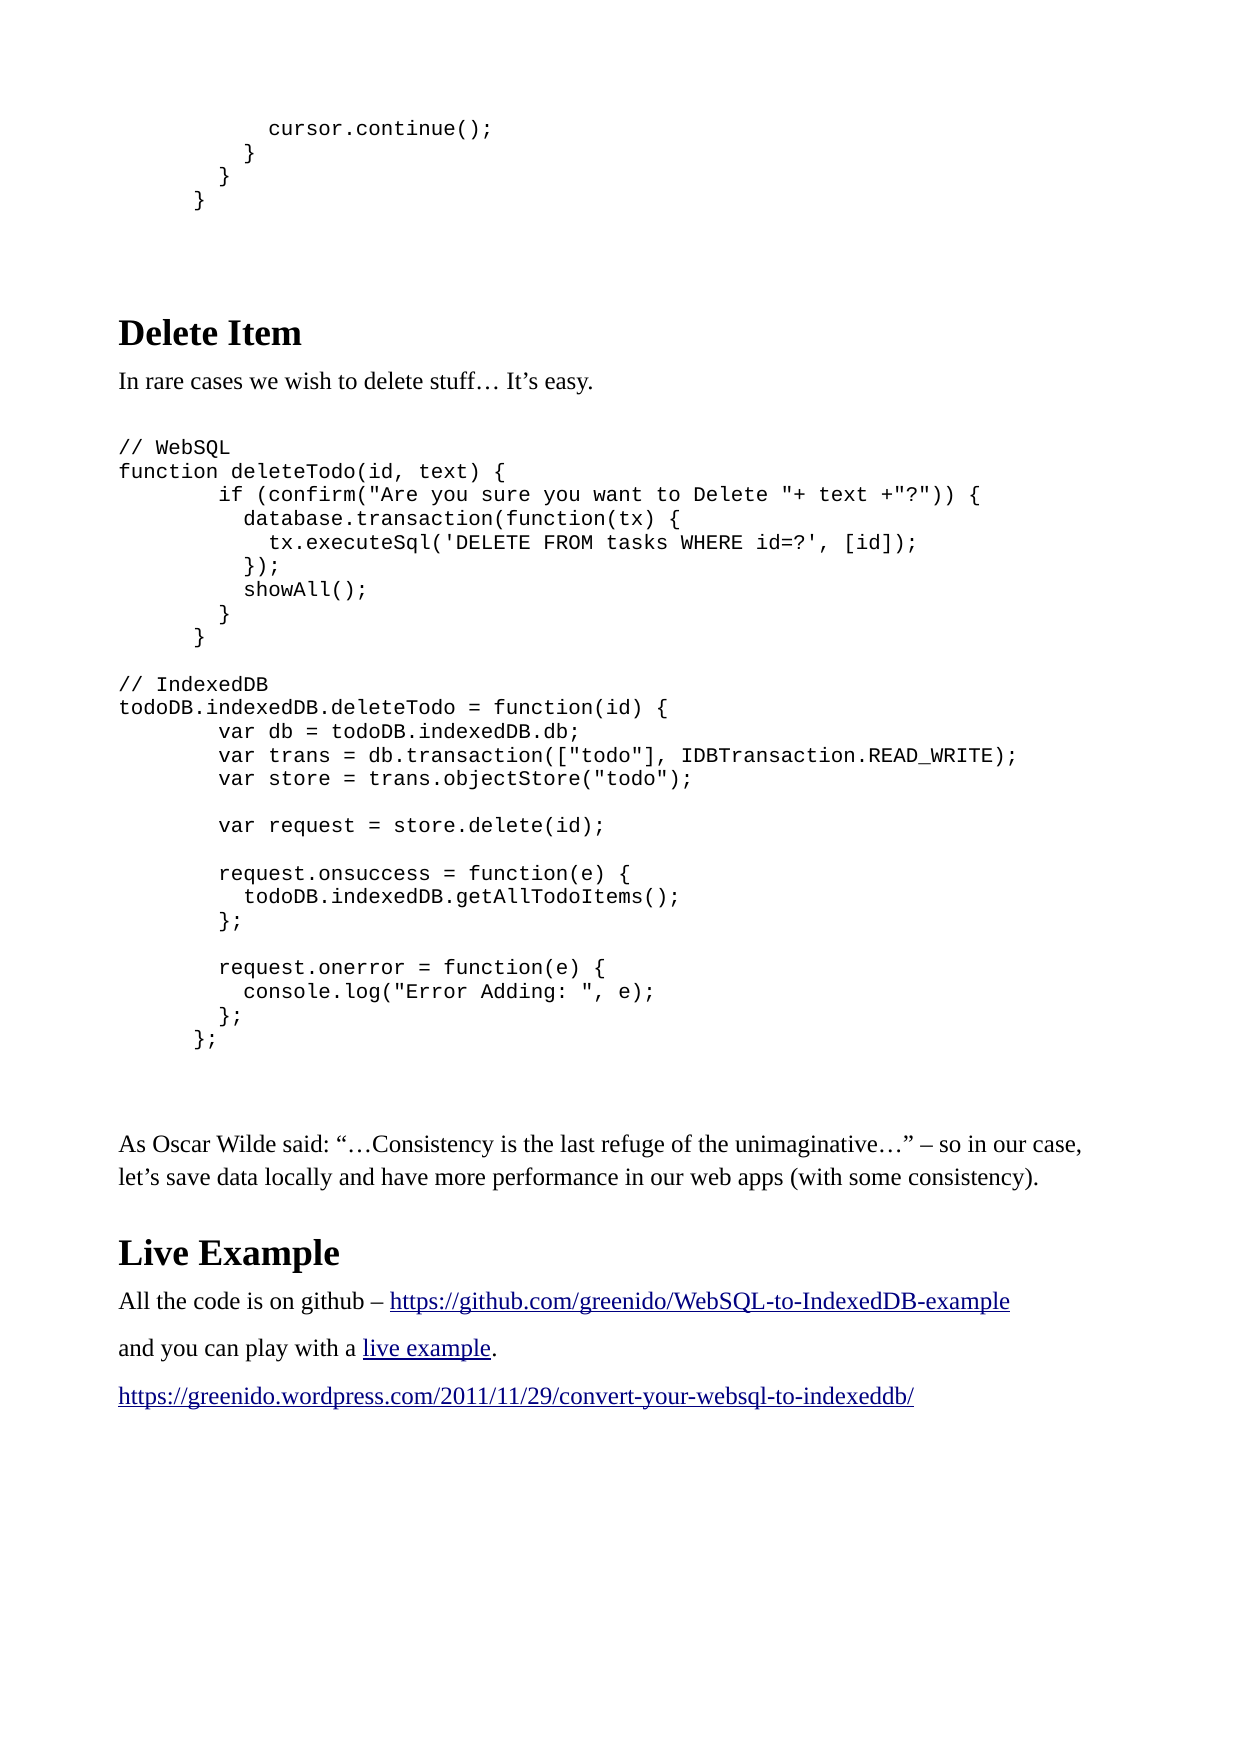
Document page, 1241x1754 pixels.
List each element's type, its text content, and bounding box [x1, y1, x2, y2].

text console.log("Error Adding: ", e); [118, 981, 1122, 1005]
text cursor.continue(); [118, 118, 1122, 142]
text As Oscar Wilde said: “…Consistency is the last refuge of the unimaginative…” – so in our case, let’s save data locally and have more performance in our web apps (with some consistency). [118, 1129, 1122, 1191]
text All the code is on github – https://github.com/greenido/WebSQL-to-IndexedDB-example [118, 1286, 1122, 1314]
text request.onerror = function(e) { [118, 957, 1122, 981]
text }; [118, 1005, 1122, 1028]
text } [118, 603, 1122, 626]
text todoDB.indexedDB.deleteTodo = function(id) { [118, 697, 1122, 721]
text } [118, 189, 1122, 213]
text showAll(); [118, 579, 1122, 603]
text if (confirm("Are you sure you want to Delete "+ text +"?")) { [118, 484, 1122, 508]
text } [118, 142, 1122, 165]
text request.onsuccess = function(e) { [118, 863, 1122, 886]
subtitle Delete Item [118, 310, 1122, 353]
text and you can play with a live example. [118, 1333, 1122, 1362]
text } [118, 165, 1122, 189]
text // IndexedDB [118, 674, 1122, 697]
text }; [118, 1028, 1122, 1052]
text function deleteTodo(id, text) { [118, 461, 1122, 484]
text var store = trans.objectStore("todo"); [118, 768, 1122, 792]
text var request = store.delete(id); [118, 816, 1122, 839]
text tx.executeSql('DELETE FROM tasks WHERE id=?', [id]); [118, 532, 1122, 555]
text }); [118, 555, 1122, 579]
text } [118, 626, 1122, 650]
text // WebSQL [118, 437, 1122, 461]
text var db = todoDB.indexedDB.db; [118, 721, 1122, 744]
text https://greenido.wordpress.com/2011/11/29/convert-your-websql-to-indexeddb/ [118, 1381, 1122, 1410]
text var trans = db.transaction(["todo"], IDBTransaction.READ_WRITE); [118, 744, 1122, 768]
text }; [118, 910, 1122, 934]
text In rare cases we wish to delete stuff… It’s easy. [118, 366, 1122, 395]
text database.transaction(function(tx) { [118, 508, 1122, 532]
subtitle Live Example [118, 1230, 1122, 1273]
text todoDB.indexedDB.getAllTodoItems(); [118, 886, 1122, 910]
